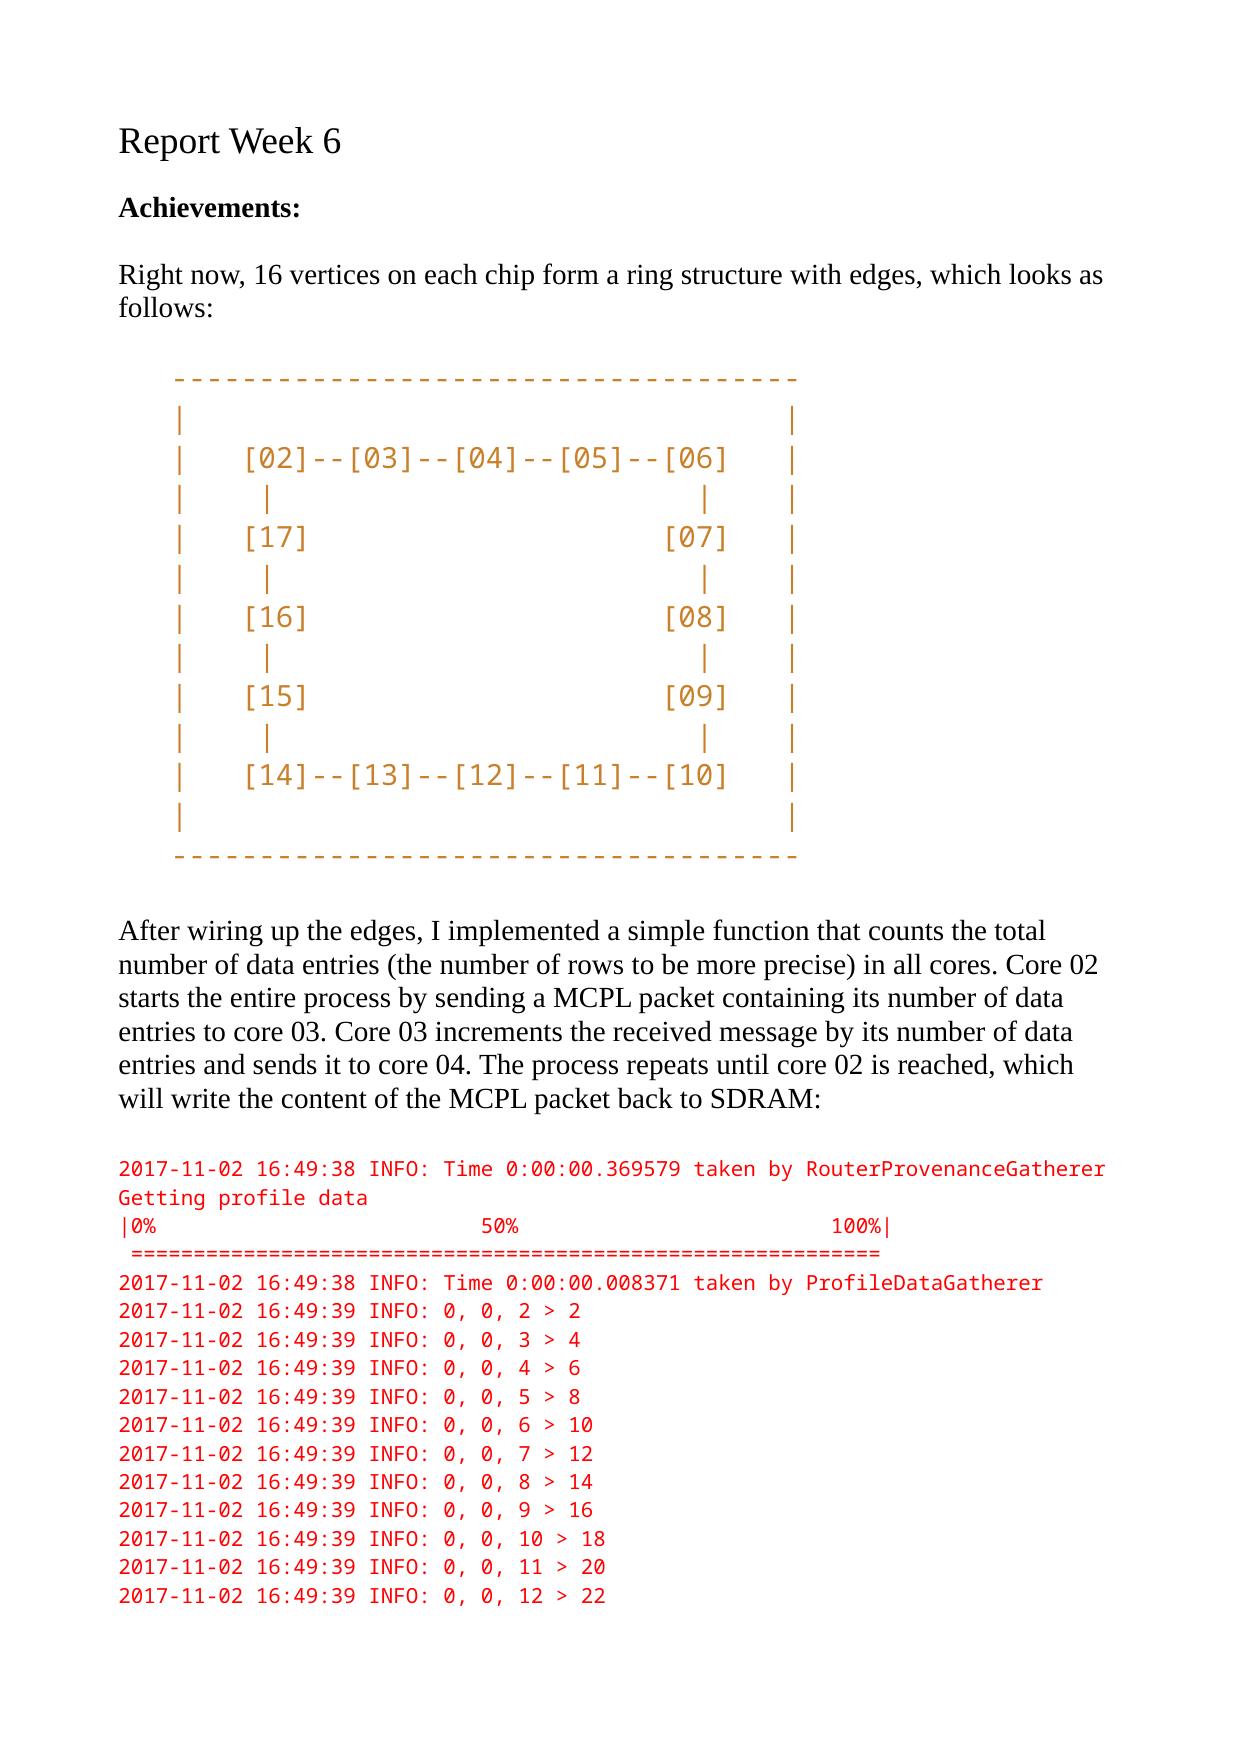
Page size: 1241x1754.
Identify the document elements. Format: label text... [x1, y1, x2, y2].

text | [15] [09] | [118, 675, 1122, 715]
text |0% 50% 100%| [118, 1211, 1122, 1239]
text ------------------------------------ [118, 358, 1122, 397]
text ------------------------------------ [118, 834, 1122, 874]
text Achievements: [118, 190, 1122, 223]
text 2017-11-02 16:49:39 INFO: 0, 0, 11 > 20 [118, 1552, 1122, 1581]
text 2017-11-02 16:49:39 INFO: 0, 0, 9 > 16 [118, 1496, 1122, 1524]
text 2017-11-02 16:49:39 INFO: 0, 0, 4 > 6 [118, 1353, 1122, 1382]
text | [17] [07] | [118, 516, 1122, 556]
text 2017-11-02 16:49:39 INFO: 0, 0, 8 > 14 [118, 1467, 1122, 1496]
text 2017-11-02 16:49:39 INFO: 0, 0, 3 > 4 [118, 1325, 1122, 1353]
text 2017-11-02 16:49:38 INFO: Time 0:00:00.369579 taken by RouterProvenanceGatherer [118, 1154, 1122, 1183]
text 2017-11-02 16:49:39 INFO: 0, 0, 12 > 22 [118, 1581, 1122, 1609]
text 2017-11-02 16:49:39 INFO: 0, 0, 5 > 8 [118, 1382, 1122, 1410]
text | | | | [118, 556, 1122, 596]
text 2017-11-02 16:49:38 INFO: Time 0:00:00.008371 taken by ProfileDataGatherer [118, 1268, 1122, 1296]
text 2017-11-02 16:49:39 INFO: 0, 0, 7 > 12 [118, 1439, 1122, 1467]
text | | | | [118, 715, 1122, 754]
text Getting profile data [118, 1183, 1122, 1211]
text | | [118, 397, 1122, 437]
text Right now, 16 vertices on each chip form a ring structure with edges, which looks as follows: [118, 257, 1122, 324]
text | | | | [118, 477, 1122, 516]
text Report Week 6 [118, 118, 1122, 161]
text | [16] [08] | [118, 596, 1122, 636]
text ============================================================ [118, 1239, 1122, 1268]
text | [02]--[03]--[04]--[05]--[06] | [118, 437, 1122, 477]
text 2017-11-02 16:49:39 INFO: 0, 0, 2 > 2 [118, 1296, 1122, 1325]
text | | [118, 794, 1122, 834]
text After wiring up the edges, I implemented a simple function that counts the total number of data entries (the number of rows to be more precise) in all cores. Core 02 starts the entire process by sending a MCPL packet containing its number of data entries to core 03. Core 03 increments the received message by its number of data entries and sends it to core 04. The process repeats until core 02 is reached, which will write the content of the MCPL packet back to SDRAM: [118, 913, 1122, 1114]
text | [14]--[13]--[12]--[11]--[10] | [118, 754, 1122, 794]
text 2017-11-02 16:49:39 INFO: 0, 0, 6 > 10 [118, 1410, 1122, 1439]
text 2017-11-02 16:49:39 INFO: 0, 0, 10 > 18 [118, 1524, 1122, 1552]
text | | | | [118, 636, 1122, 675]
